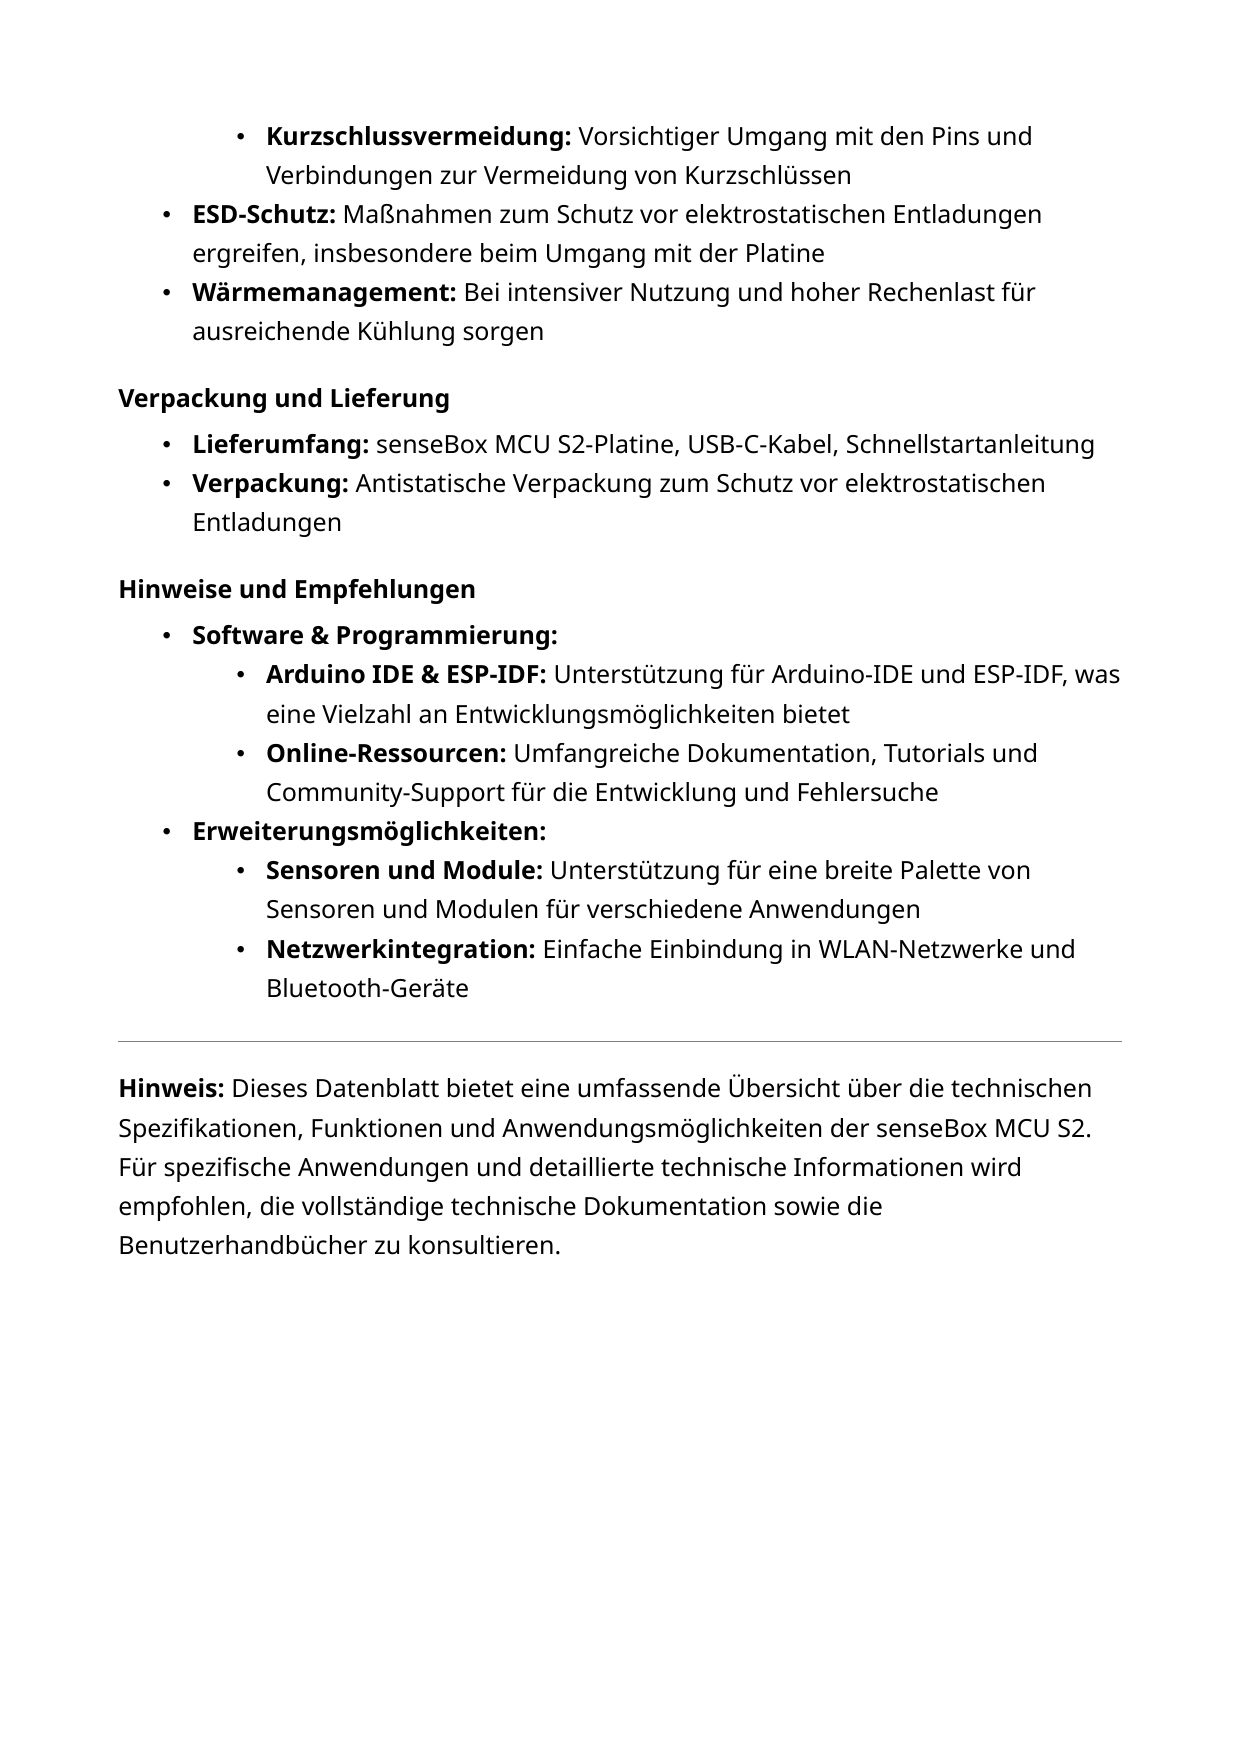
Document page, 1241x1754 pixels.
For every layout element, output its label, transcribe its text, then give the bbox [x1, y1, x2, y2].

subtitle Verpackung und Lieferung [118, 380, 1122, 414]
list Software & Programmierung: [162, 618, 1122, 652]
list Erweiterungsmöglichkeiten: [162, 814, 1122, 848]
list Wärmemanagement: Bei intensiver Nutzung und hoher Rechenlast für ausreichende Kühlung sorgen [162, 275, 1122, 348]
text Hinweis: Dieses Datenblatt bietet eine umfassende Übersicht über die technischen Spezifikationen, Funktionen und Anwendungsmöglichkeiten der senseBox MCU S2. Für spezifische Anwendungen und detaillierte technische Informationen wird empfohlen, die vollständige technische Dokumentation sowie die Benutzerhandbücher zu konsultieren. [118, 1071, 1122, 1262]
list ESD-Schutz: Maßnahmen zum Schutz vor elektrostatischen Entladungen ergreifen, insbesondere beim Umgang mit der Platine [162, 196, 1122, 270]
list Sensoren und Module: Unterstützung für eine breite Palette von Sensoren und Modulen für verschiedene Anwendungen [236, 853, 1122, 926]
subtitle Hinweise und Empfehlungen [118, 571, 1122, 605]
list Netzwerkintegration: Einfache Einbindung in WLAN-Netzwerke und Bluetooth-Geräte [236, 931, 1122, 1004]
list Verpackung: Antistatische Verpackung zum Schutz vor elektrostatischen Entladungen [162, 466, 1122, 539]
list Online-Ressourcen: Umfangreiche Dokumentation, Tutorials und Community-Support für die Entwicklung und Fehlersuche [236, 735, 1122, 809]
list Kurzschlussvermeidung: Vorsichtiger Umgang mit den Pins und Verbindungen zur Vermeidung von Kurzschlüssen [236, 118, 1122, 191]
list Arduino IDE & ESP-IDF: Unterstützung für Arduino-IDE und ESP-IDF, was eine Vielzahl an Entwicklungsmöglichkeiten bietet [236, 657, 1122, 730]
list Lieferumfang: senseBox MCU S2-Platine, USB-C-Kabel, Schnellstartanleitung [162, 427, 1122, 461]
